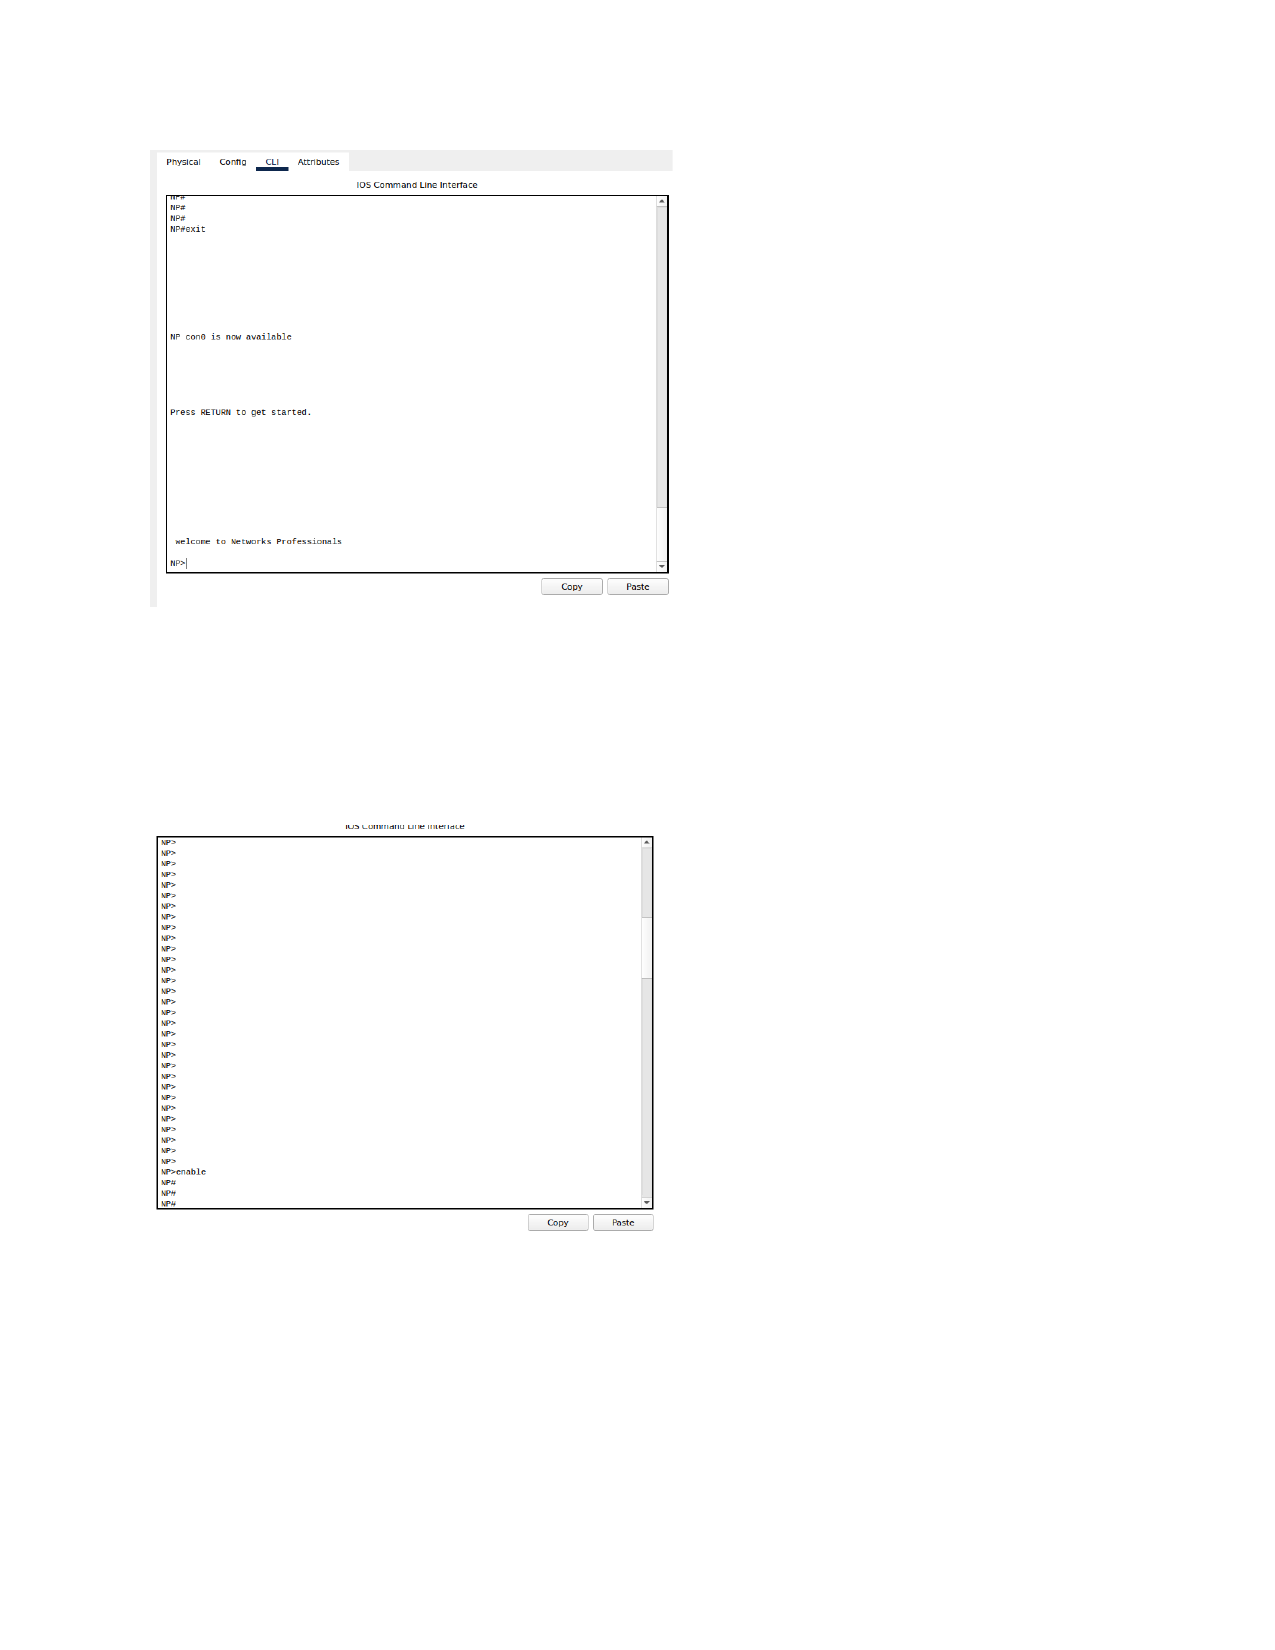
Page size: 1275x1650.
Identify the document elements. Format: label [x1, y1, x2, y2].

picture [150, 825, 660, 1238]
picture [150, 150, 673, 607]
